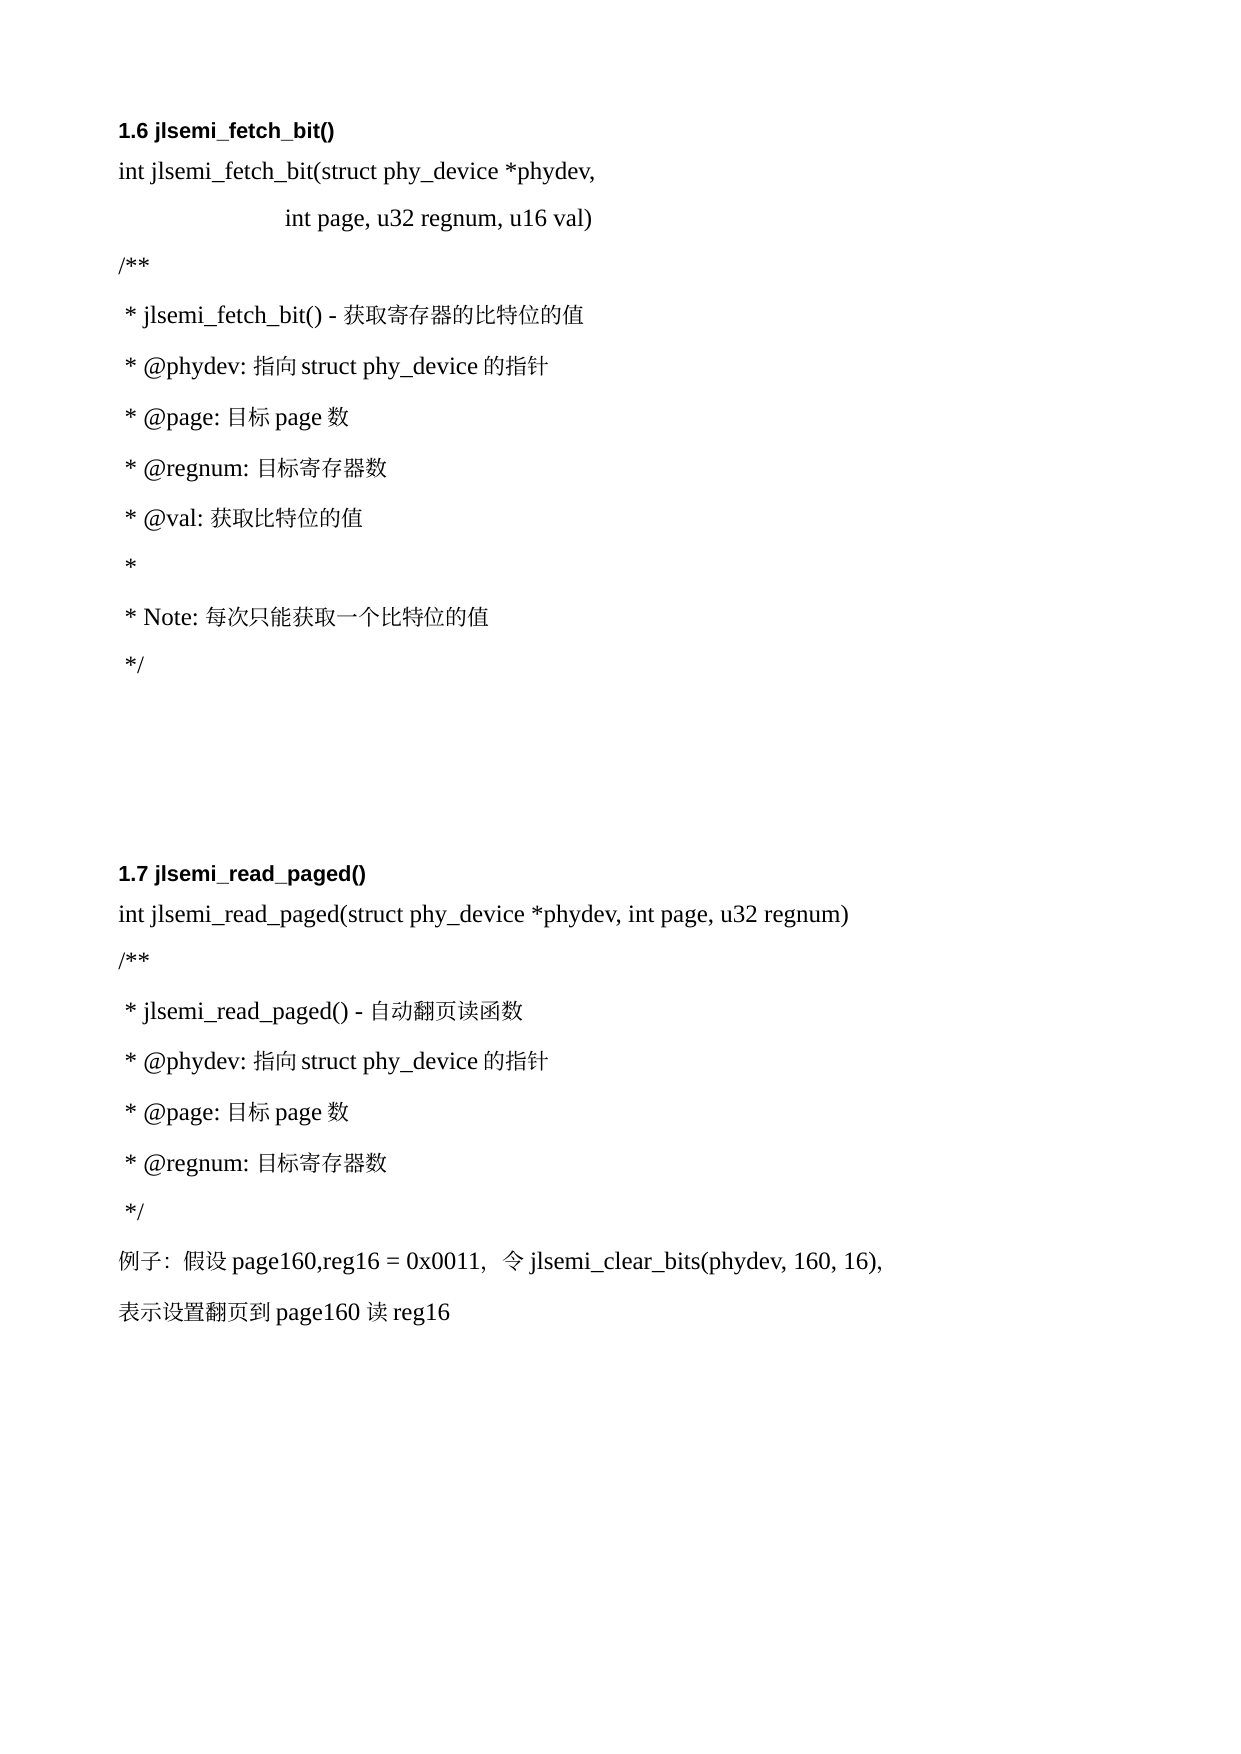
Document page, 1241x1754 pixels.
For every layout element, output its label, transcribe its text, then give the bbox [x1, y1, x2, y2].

text * jlsemi_read_paged() - 自动翻页读函数 [118, 994, 1122, 1025]
text * jlsemi_fetch_bit() - 获取寄存器的比特位的值 [118, 299, 1122, 330]
text * [118, 552, 1122, 581]
text * @page: 目标page数 [118, 400, 1122, 432]
text 表示设置翻页到page160 读reg16 [118, 1295, 1122, 1327]
text * @phydev: 指向struct phy_device的指针 [118, 1044, 1122, 1076]
text /** [118, 251, 1122, 280]
text /** [118, 946, 1122, 975]
text * @regnum: 目标寄存器数 [118, 451, 1122, 482]
text * @val: 获取比特位的值 [118, 502, 1122, 533]
text * Note: 每次只能获取一个比特位的值 [118, 600, 1122, 631]
text * @phydev: 指向struct phy_device的指针 [118, 349, 1122, 381]
text 例子：假设page160,reg16 = 0x0011，令 jlsemi_clear_bits(phydev, 160, 16)， [118, 1244, 1122, 1276]
text */ [118, 651, 1122, 679]
text int jlsemi_read_paged(struct phy_device *phydev, int page, u32 regnum) [118, 899, 1122, 927]
text * @regnum: 目标寄存器数 [118, 1146, 1122, 1177]
text * @page: 目标page数 [118, 1095, 1122, 1127]
text */ [118, 1197, 1122, 1226]
subtitle 1.6 jlsemi_fetch_bit() [118, 118, 1122, 143]
text int jlsemi_fetch_bit(struct phy_device *phydev, [118, 156, 1122, 184]
subtitle 1.7 jlsemi_read_paged() [118, 861, 1122, 886]
text int page, u32 regnum, u16 val) [118, 203, 1122, 232]
